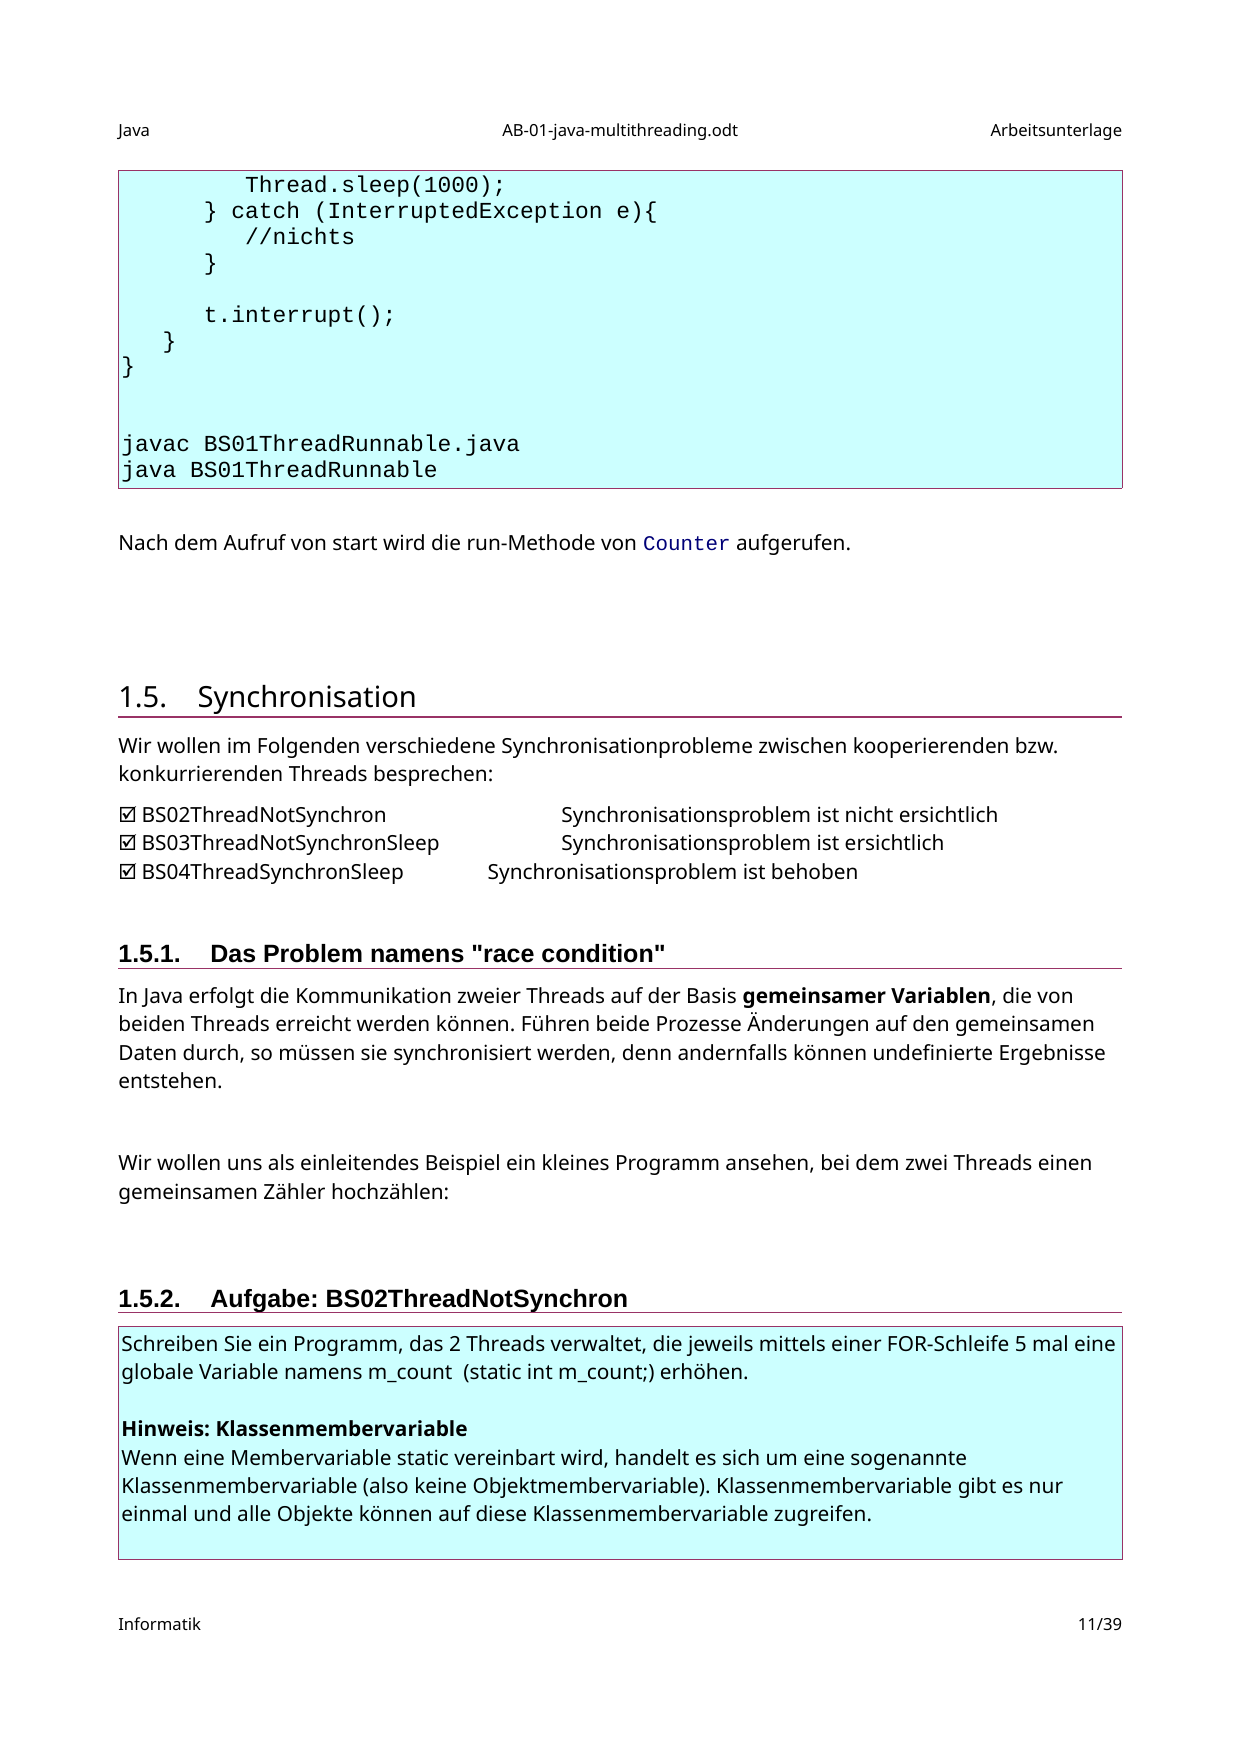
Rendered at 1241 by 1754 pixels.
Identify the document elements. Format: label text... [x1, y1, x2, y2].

subtitle Aufgabe: BS02ThreadNotSynchron [118, 1284, 1122, 1312]
text Nach dem Aufruf von start wird die run-Methode von Counter aufgerufen. [118, 528, 1122, 557]
text Thread.sleep(1000); [119, 171, 1122, 196]
text Hinweis: Klassenmembervariable [119, 1411, 1122, 1440]
text } [119, 248, 1122, 274]
text Wenn eine Membervariable static vereinbart wird, handelt es sich um eine sogenannte Klassenmembervariable (also keine Objektmembervariable). Klassenmembervariable gibt es nur einmal und alle Objekte können auf diese Klassenmembervariable zugreifen. [119, 1440, 1122, 1525]
text Wir wollen uns als einleitendes Beispiel ein kleines Programm ansehen, bei dem zwei Threads einen gemeinsamen Zähler hochzählen: [118, 1148, 1122, 1205]
text Wir wollen im Folgenden verschiedene Synchronisationprobleme zwischen kooperierenden bzw. konkurrierenden Threads besprechen: [118, 731, 1122, 788]
text In Java erfolgt die Kommunikation zweier Threads auf der Basis gemeinsamer Variablen, die von beiden Threads erreicht werden können. Führen beide Prozesse Änderungen auf den gemeinsamen Daten durch, so müssen sie synchronisiert werden, denn andernfalls können undefinierte Ergebnisse entstehen. [118, 981, 1122, 1095]
text javac BS01ThreadRunnable.java [119, 430, 1122, 456]
subtitle Das Problem namens "race condition" [118, 939, 1122, 968]
list BS02ThreadNotSynchron Synchronisationsproblem ist nicht ersichtlich [118, 800, 1122, 828]
text java BS01ThreadRunnable [119, 456, 1122, 488]
subtitle Synchronisation [118, 676, 1122, 716]
text } [119, 352, 1122, 378]
text Schreiben Sie ein Programm, das 2 Threads verwaltet, die jeweils mittels einer FOR-Schleife 5 mal eine globale Variable namens m_count (static int m_count;) erhöhen. [119, 1327, 1122, 1383]
text } catch (InterruptedException e){ [119, 196, 1122, 222]
text } [119, 326, 1122, 352]
list BS03ThreadNotSynchronSleep Synchronisationsproblem ist ersichtlich [118, 828, 1122, 857]
text //nichts [119, 222, 1122, 248]
list BS04ThreadSynchronSleep Synchronisationsproblem ist behoben [118, 857, 1122, 885]
text t.interrupt(); [119, 300, 1122, 326]
